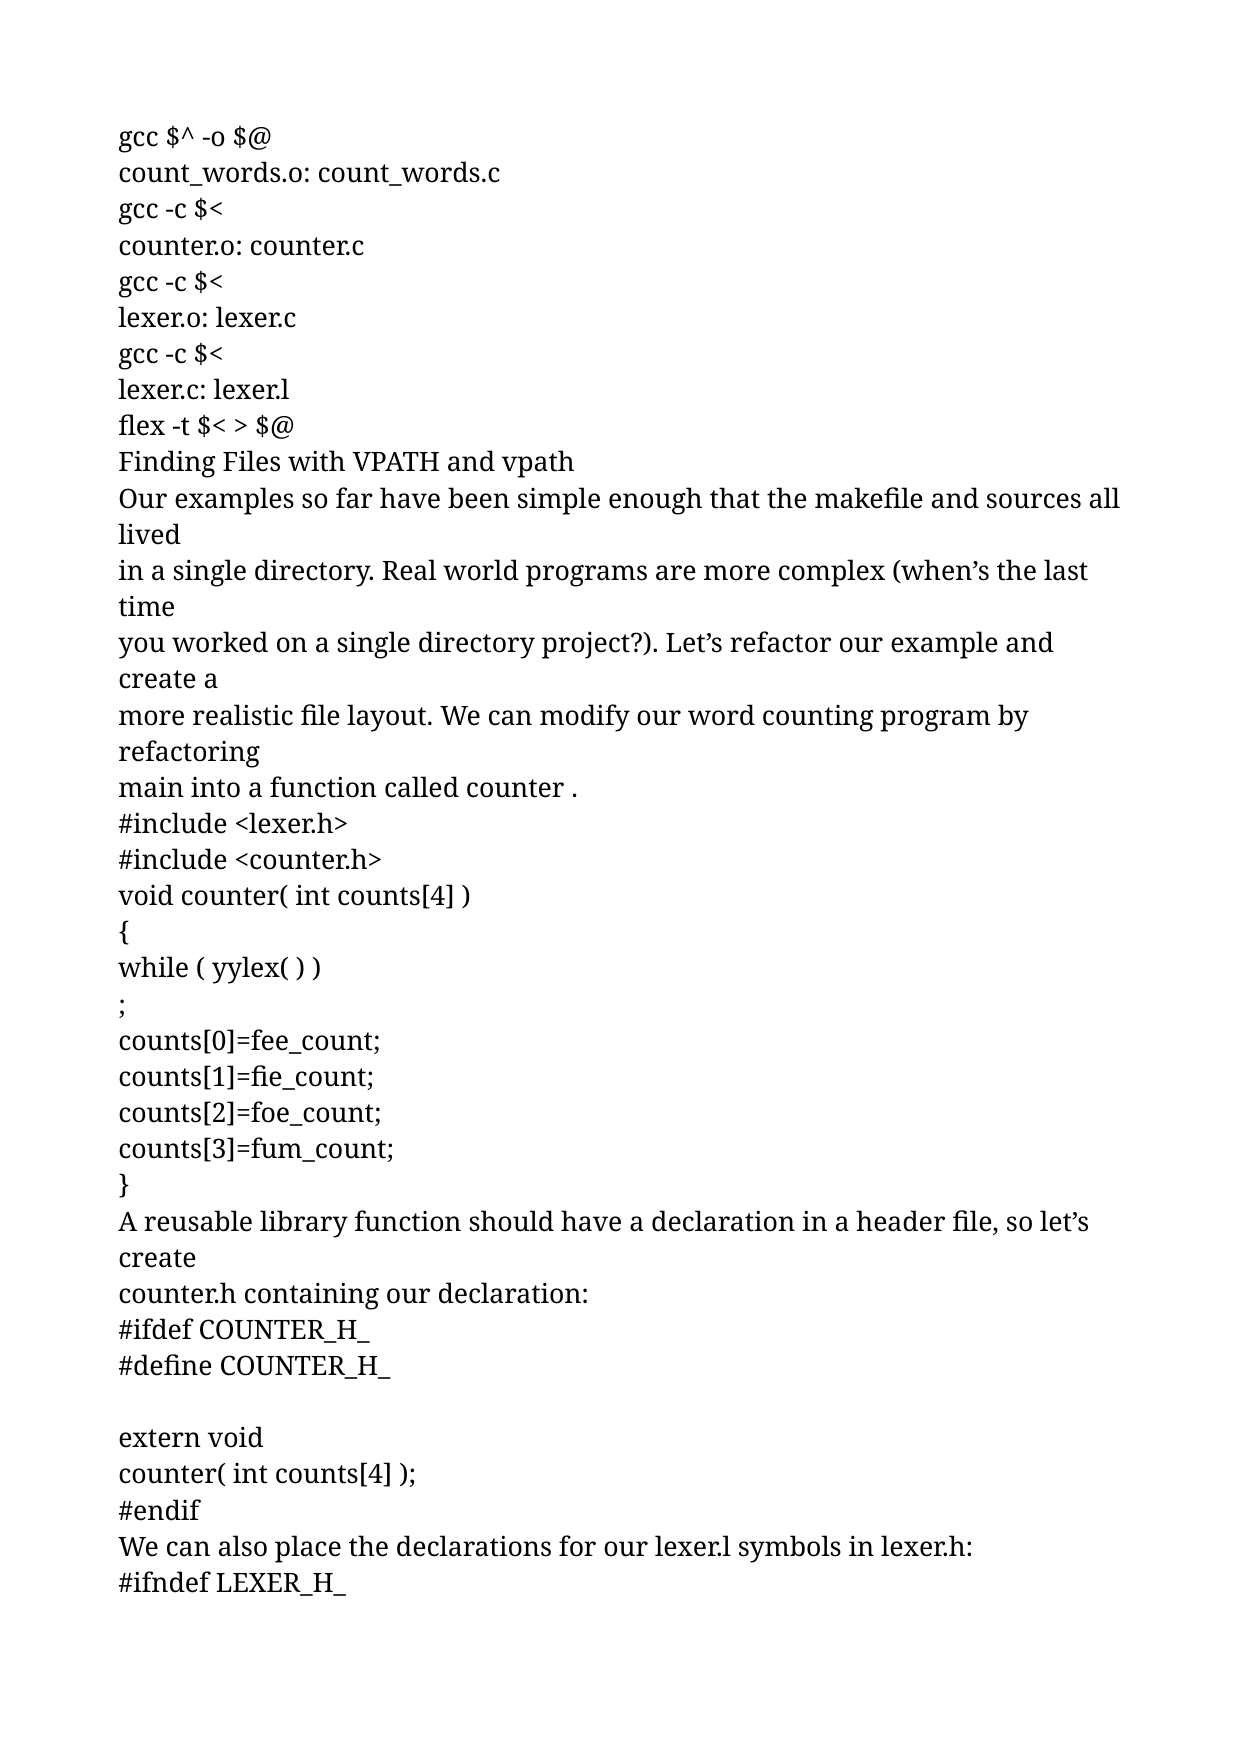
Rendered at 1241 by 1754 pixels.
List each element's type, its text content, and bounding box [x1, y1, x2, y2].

text Our examples so far have been simple enough that the makefile and sources all lived [118, 479, 1122, 552]
text #include <lexer.h> [118, 805, 1122, 841]
text We can also place the declarations for our lexer.l symbols in lexer.h: [118, 1528, 1122, 1564]
text #ifndef LEXER_H_ [118, 1564, 1122, 1600]
text #include <counter.h> [118, 841, 1122, 877]
text void counter( int counts[4] ) [118, 877, 1122, 913]
text gcc -c $< [118, 263, 1122, 299]
text lexer.o: lexer.c [118, 299, 1122, 335]
text counts[3]=fum_count; [118, 1130, 1122, 1166]
text flex -t $< > $@ [118, 407, 1122, 443]
text #ifdef COUNTER_H_ [118, 1311, 1122, 1347]
text lexer.c: lexer.l [118, 371, 1122, 407]
text gcc -c $< [118, 335, 1122, 371]
text A reusable library function should have a declaration in a header file, so let’s create [118, 1202, 1122, 1275]
text } [118, 1166, 1122, 1202]
text counter( int counts[4] ); [118, 1456, 1122, 1492]
text counts[1]=fie_count; [118, 1058, 1122, 1094]
text more realistic file layout. We can modify our word counting program by refactoring [118, 696, 1122, 769]
text in a single directory. Real world programs are more complex (when’s the last time [118, 552, 1122, 624]
text you worked on a single directory project?). Let’s refactor our example and create a [118, 624, 1122, 696]
text counter.h containing our declaration: [118, 1275, 1122, 1311]
text { [118, 913, 1122, 949]
text counts[2]=foe_count; [118, 1094, 1122, 1130]
text #define COUNTER_H_ [118, 1347, 1122, 1383]
text while ( yylex( ) ) [118, 949, 1122, 986]
text counter.o: counter.c [118, 227, 1122, 263]
text main into a function called counter . [118, 769, 1122, 805]
text gcc -c $< [118, 190, 1122, 227]
text count_words.o: count_words.c [118, 154, 1122, 190]
text extern void [118, 1419, 1122, 1456]
text Finding Files with VPATH and vpath [118, 443, 1122, 479]
text counts[0]=fee_count; [118, 1022, 1122, 1058]
text ; [118, 986, 1122, 1022]
text #endif [118, 1492, 1122, 1528]
text gcc $^ -o $@ [118, 118, 1122, 154]
